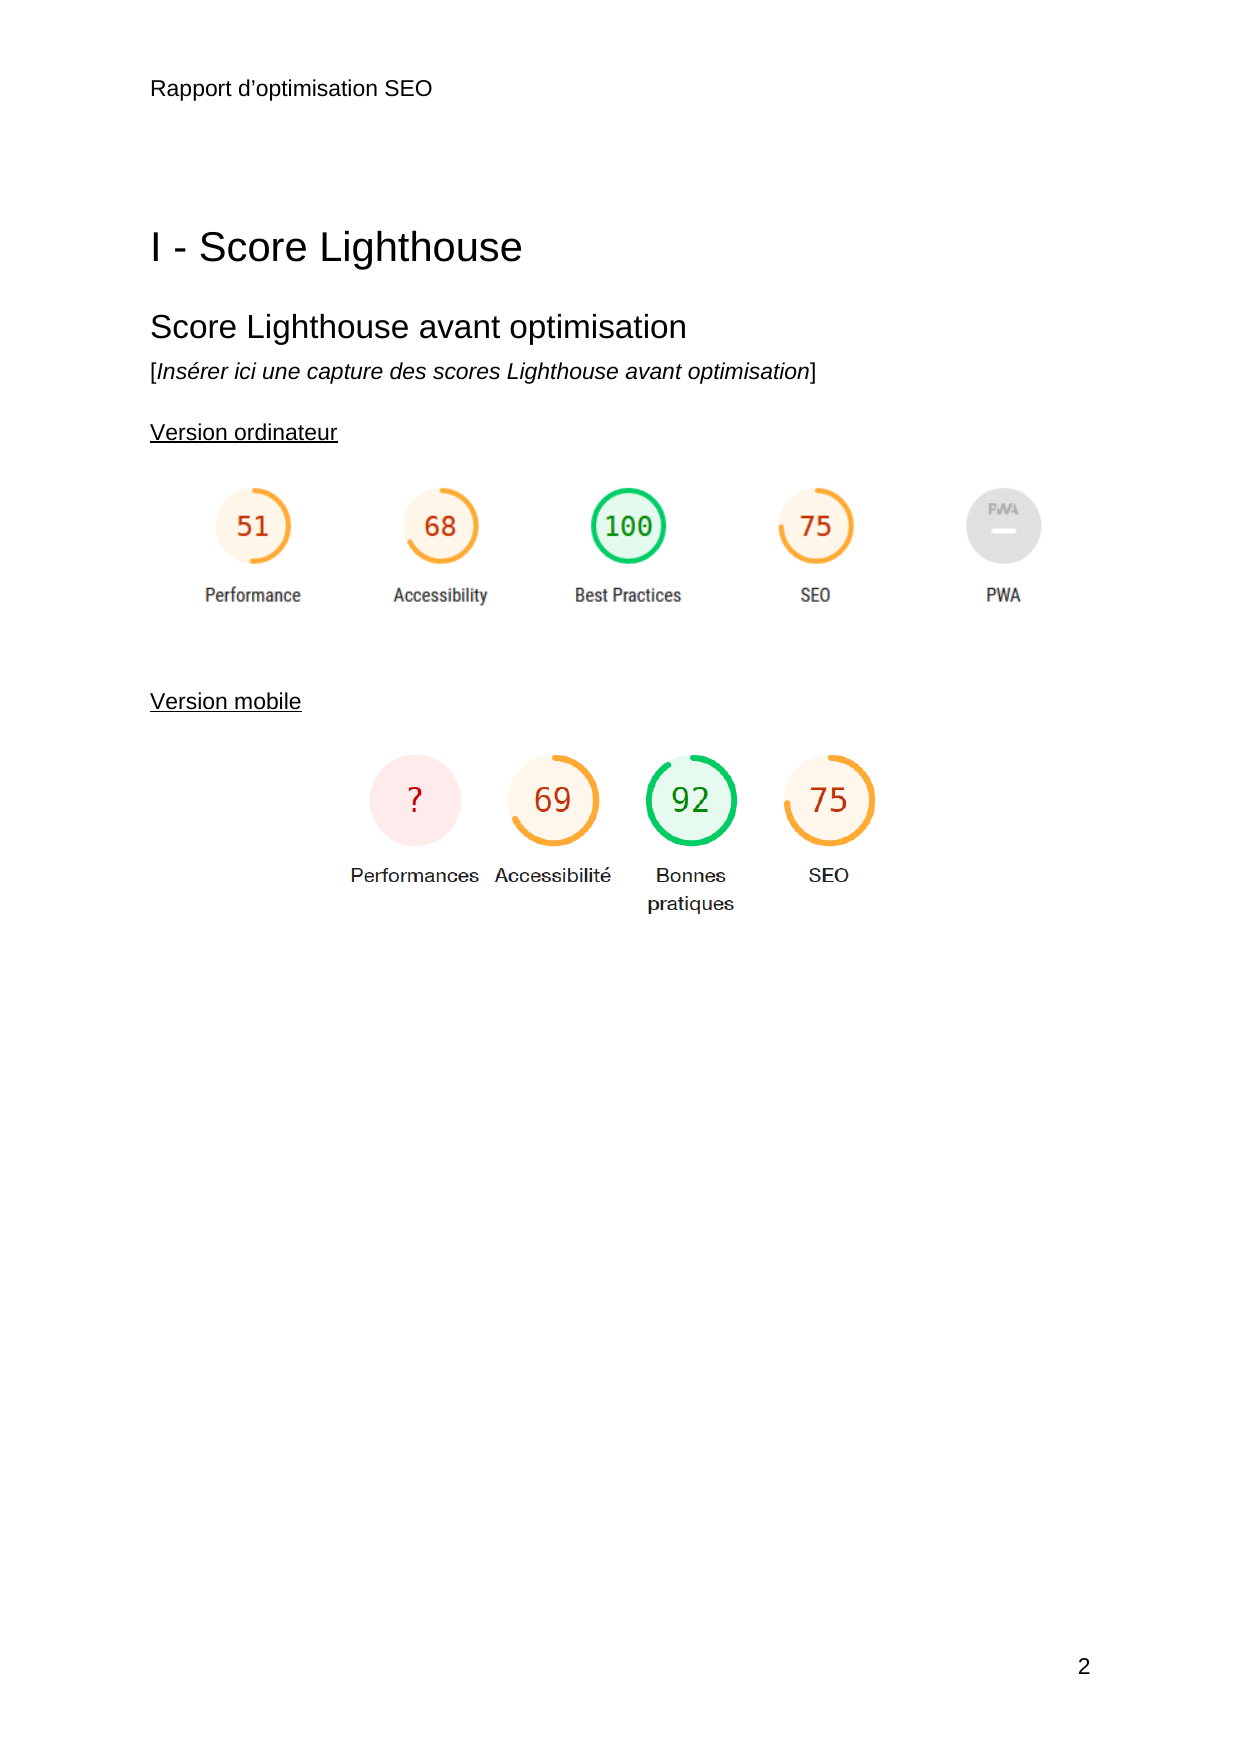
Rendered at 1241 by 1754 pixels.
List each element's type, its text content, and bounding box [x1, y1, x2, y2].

picture [326, 739, 914, 930]
subtitle Score Lighthouse avant optimisation [150, 307, 1090, 346]
text Version mobile [150, 688, 1090, 715]
text Version ordinateur [150, 419, 1090, 445]
subtitle I - Score Lighthouse [150, 222, 1090, 270]
picture [186, 479, 1054, 622]
text [Insérer ici une capture des scores Lighthouse avant optimisation] [150, 358, 1090, 384]
